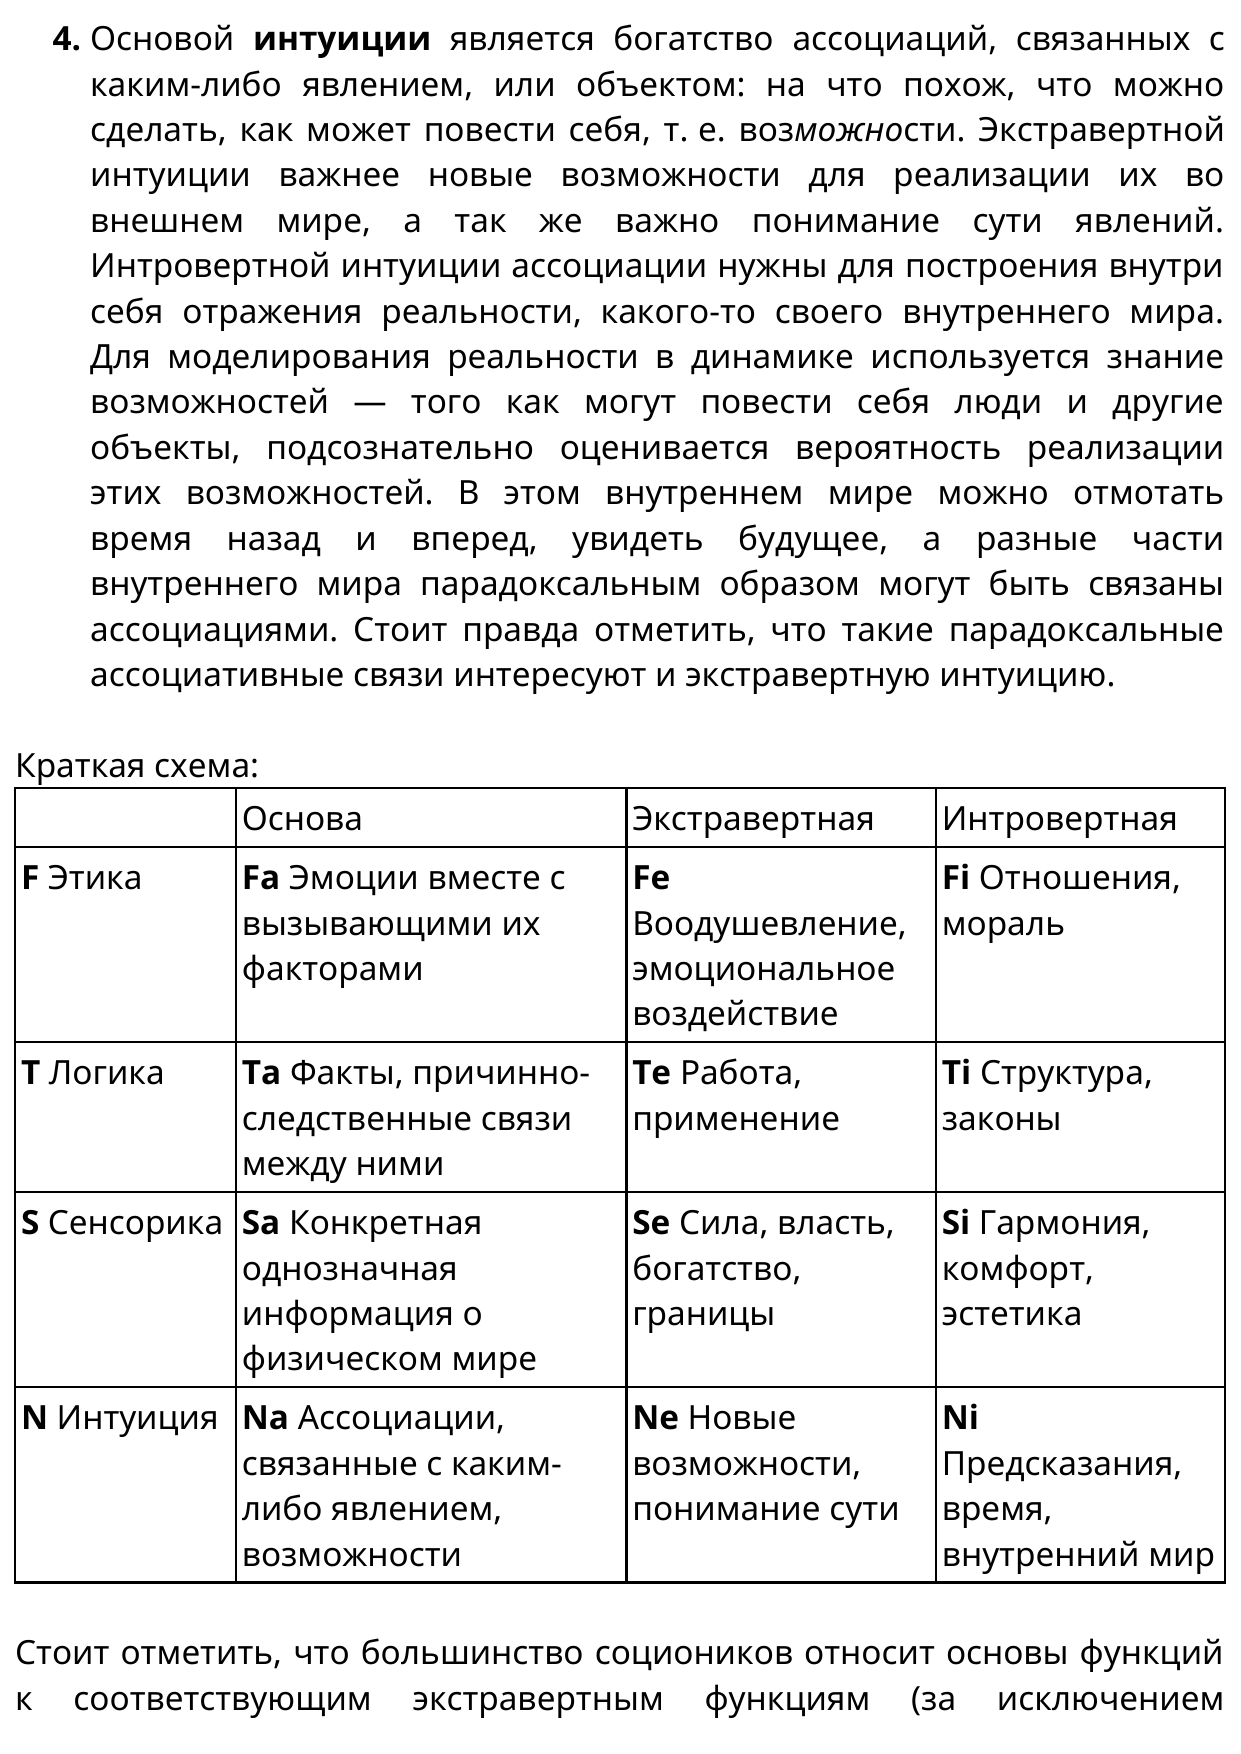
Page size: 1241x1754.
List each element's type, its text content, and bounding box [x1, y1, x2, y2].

table_cell Fi Отношения, мораль [937, 848, 1224, 1041]
table_cell Se Сила, власть, богатство, границы [628, 1193, 935, 1386]
table_cell Si Гармония, комфорт, эстетика [937, 1193, 1224, 1386]
table_cell Ta Факты, причинно-следственные связи между ними [237, 1043, 625, 1191]
text Краткая схема: [15, 742, 1225, 787]
text Стоит отметить, что большинство социоников относит основы функций к соответствующим экстравертным функциям (за исключением [15, 1629, 1225, 1720]
table_cell Na Ассоциации, связанные с каким-либо явлением, возможности [237, 1388, 625, 1581]
table_header [16, 789, 235, 846]
table_cell S Сенсорика [16, 1193, 235, 1386]
table_cell T Логика [16, 1043, 235, 1191]
table_cell Te Работа, применение [628, 1043, 935, 1191]
table_cell Fe Воодушевление, эмоциональное воздействие [628, 848, 935, 1041]
table_cell F Этика [16, 848, 235, 1041]
table_header Экстравертная [628, 789, 935, 846]
table_cell Ti Структура, законы [937, 1043, 1224, 1191]
table_header Основа [237, 789, 625, 846]
table_cell Ne Новые возможности, понимание сути [628, 1388, 935, 1581]
table_header Интровертная [937, 789, 1224, 846]
table_cell Sa Конкретная однозначная информация о физическом мире [237, 1193, 625, 1386]
list Основой интуиции является богатство ассоциаций, связанных с каким-либо явлением, или объектом: на что похож, что можно сделать, как может повести себя, т. е. возможности. Экстравертной интуиции важнее новые возможности для реализации их во внешнем мире, а так же важно понимание сути явлений. Интровертной интуиции ассоциации нужны для построения внутри себя отражения реальности, какого-то своего внутреннего мира. Для моделирования реальности в динамике используется знание возможностей — того как могут повести себя люди и другие объекты, подсознательно оценивается вероятность реализации этих возможностей. В этом внутреннем мире можно отмотать время назад и вперед, увидеть будущее, а разные части внутреннего мира парадоксальным образом могут быть связаны ассоциациями. Стоит правда отметить, что такие парадоксальные ассоциативные связи интересуют и экстравертную интуицию. [52, 15, 1225, 696]
table_cell Ni Предсказания, время, внутренний мир [937, 1388, 1224, 1581]
table_cell N Интуиция [16, 1388, 235, 1581]
table_cell Fa Эмоции вместе с вызывающими их факторами [237, 848, 625, 1041]
